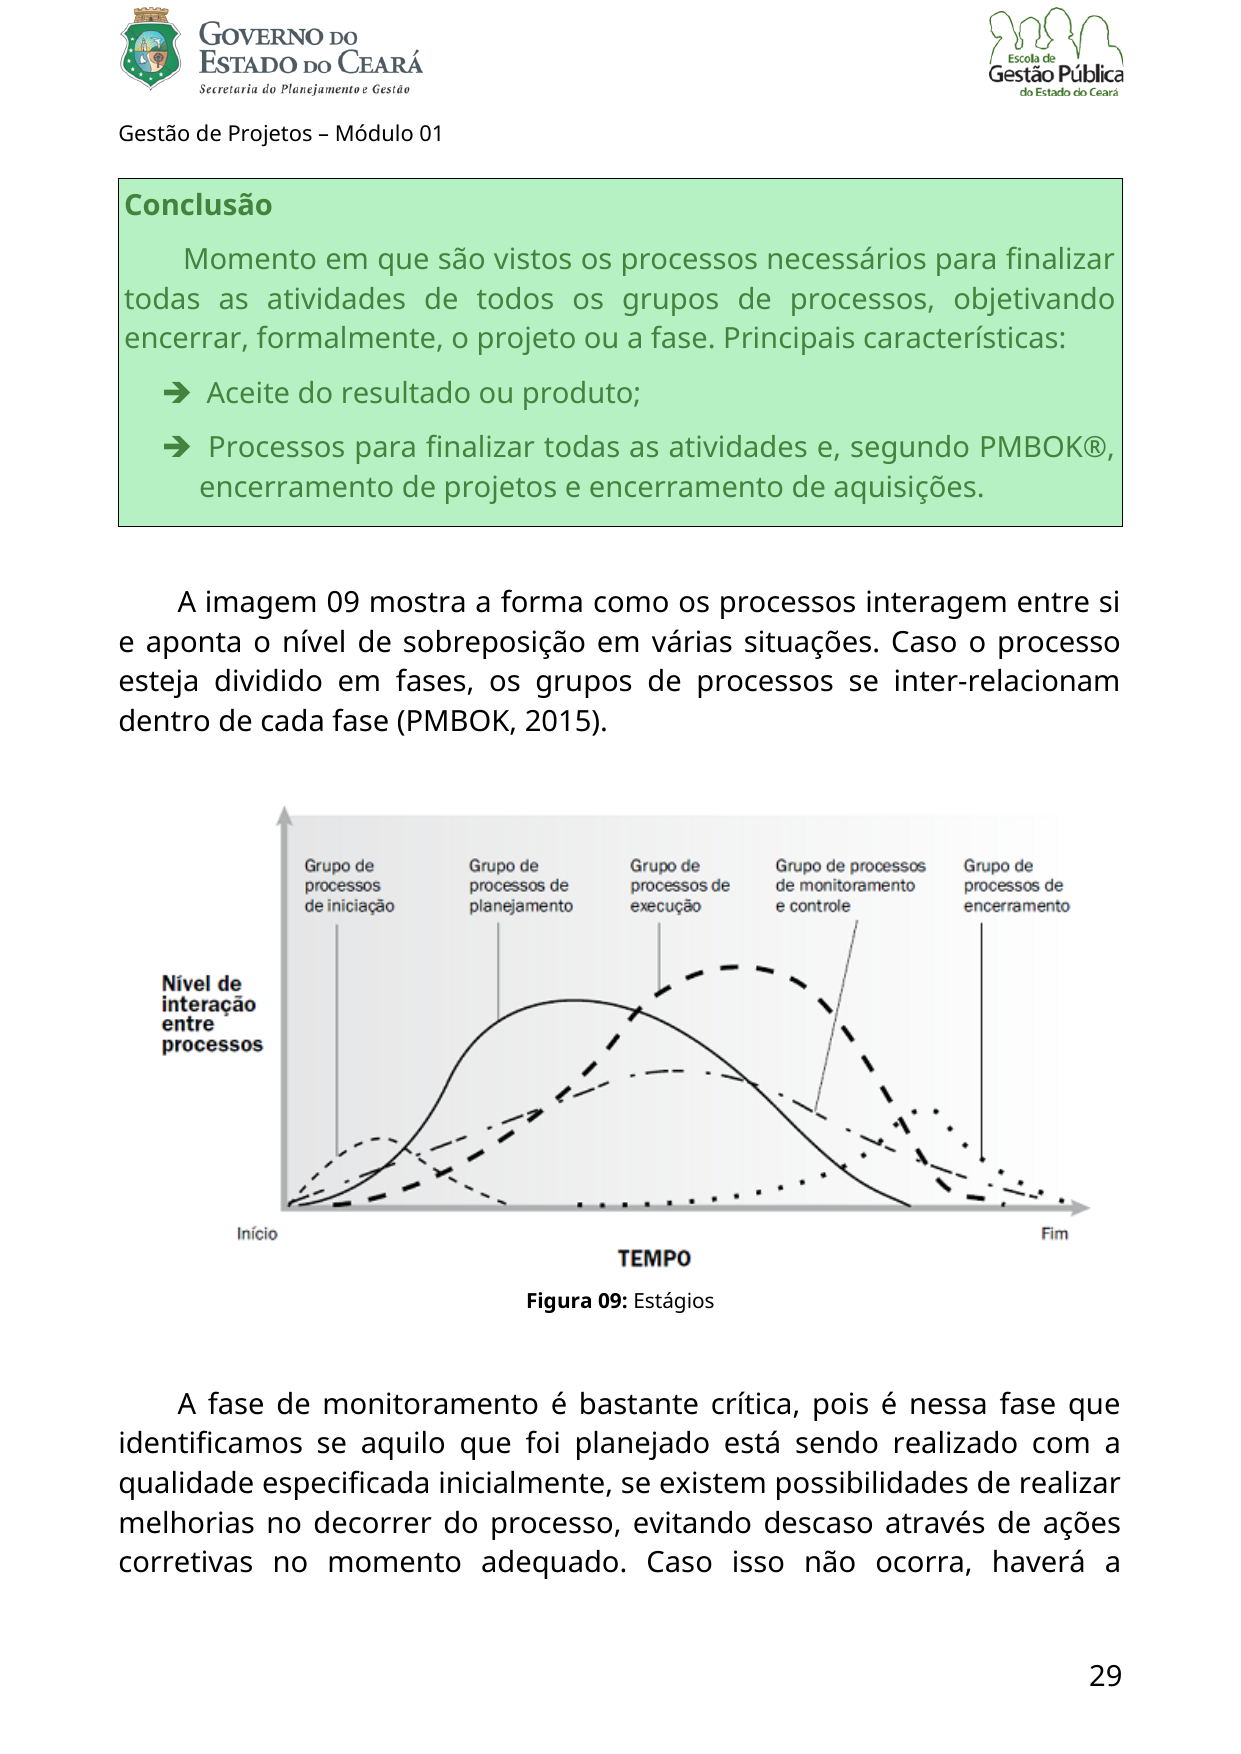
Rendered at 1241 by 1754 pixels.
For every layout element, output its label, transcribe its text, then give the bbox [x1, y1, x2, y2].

text A fase de monitoramento é bastante crítica, pois é nessa fase que identificamos se aquilo que foi planejado está sendo realizado com a qualidade especificada inicialmente, se existem possibilidades de realizar melhorias no decorrer do processo, evitando descaso através de ações corretivas no momento adequado. Caso isso não ocorra, haverá a [118, 1383, 1122, 1581]
text Figura 09: Estágios [118, 1286, 1122, 1314]
picture [149, 794, 1091, 1272]
text A imagem 09 mostra a forma como os processos interagem entre si e aponta o nível de sobreposição em várias situações. Caso o processo esteja dividido em fases, os grupos de processos se inter-relacionam dentro de cada fase (PMBOK, 2015). [118, 581, 1122, 740]
picture [120, 7, 1124, 96]
table_header Conclusão Momento em que são vistos os processos necessários para finalizar todas as atividades de todos os grupos de processos, objetivando encerrar, formalmente, o projeto ou a fase. Principais características: Aceite do resultado ou produto; Processos para finalizar todas as atividades e, segundo PMBOK®, encerramento de projetos e encerramento de aquisições. [119, 179, 1122, 526]
